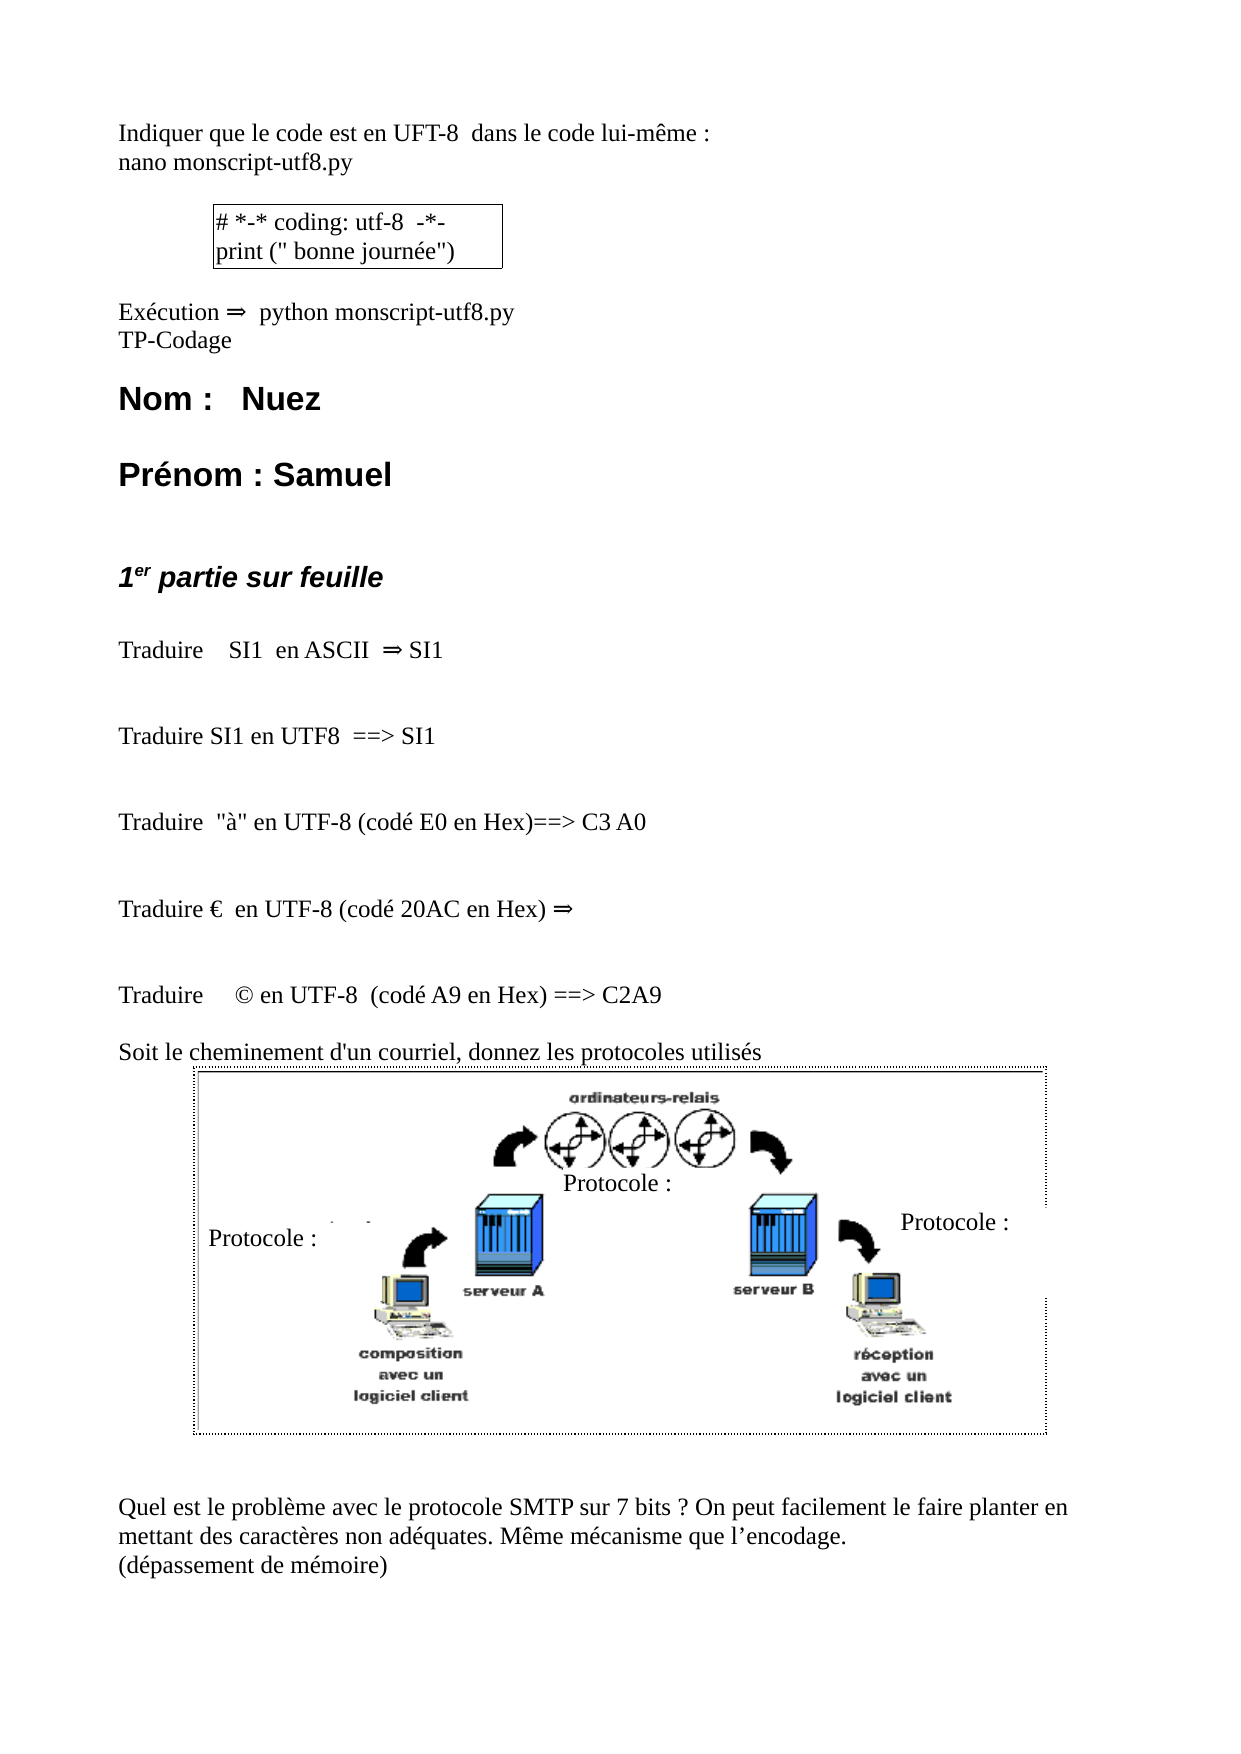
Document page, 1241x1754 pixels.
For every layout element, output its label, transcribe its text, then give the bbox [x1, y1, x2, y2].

text nano monscript-utf8.py [118, 147, 1122, 176]
picture [197, 1071, 1043, 1430]
subtitle 1er partie sur feuille [118, 560, 1122, 594]
subtitle Nom : Nuez [118, 379, 1122, 418]
text TP-Codage [118, 325, 1122, 354]
text Traduire "à" en UTF-8 (codé E0 en Hex)==> C3 A0 [118, 807, 1122, 836]
text Traduire SI1 en UTF8 ==> SI1 [118, 721, 1122, 750]
text Exécution ⇒ python monscript-utf8.py [118, 297, 1122, 325]
text (dépassement de mémoire) [118, 1550, 1122, 1579]
text Traduire SI1 en ASCII ⇒ SI1 [118, 635, 1122, 664]
text print (" bonne journée") [214, 233, 502, 268]
text Quel est le problème avec le protocole SMTP sur 7 bits ? On peut facilement le faire planter en mettant des caractères non adéquates. Même mécanisme que l’encodage. [118, 1492, 1122, 1550]
text Traduire © en UTF-8 (codé A9 en Hex) ==> C2A9 [118, 980, 1122, 1009]
text Traduire € en UTF-8 (codé 20AC en Hex) ⇒ [118, 894, 1122, 922]
text Soit le cheminement d'un courriel, donnez les protocoles utilisés [118, 1037, 1122, 1066]
text Indiquer que le code est en UFT-8 dans le code lui-même : [118, 118, 1122, 147]
text # *-* coding: utf-8 -*- [214, 205, 502, 233]
subtitle Prénom : Samuel [118, 455, 1122, 494]
